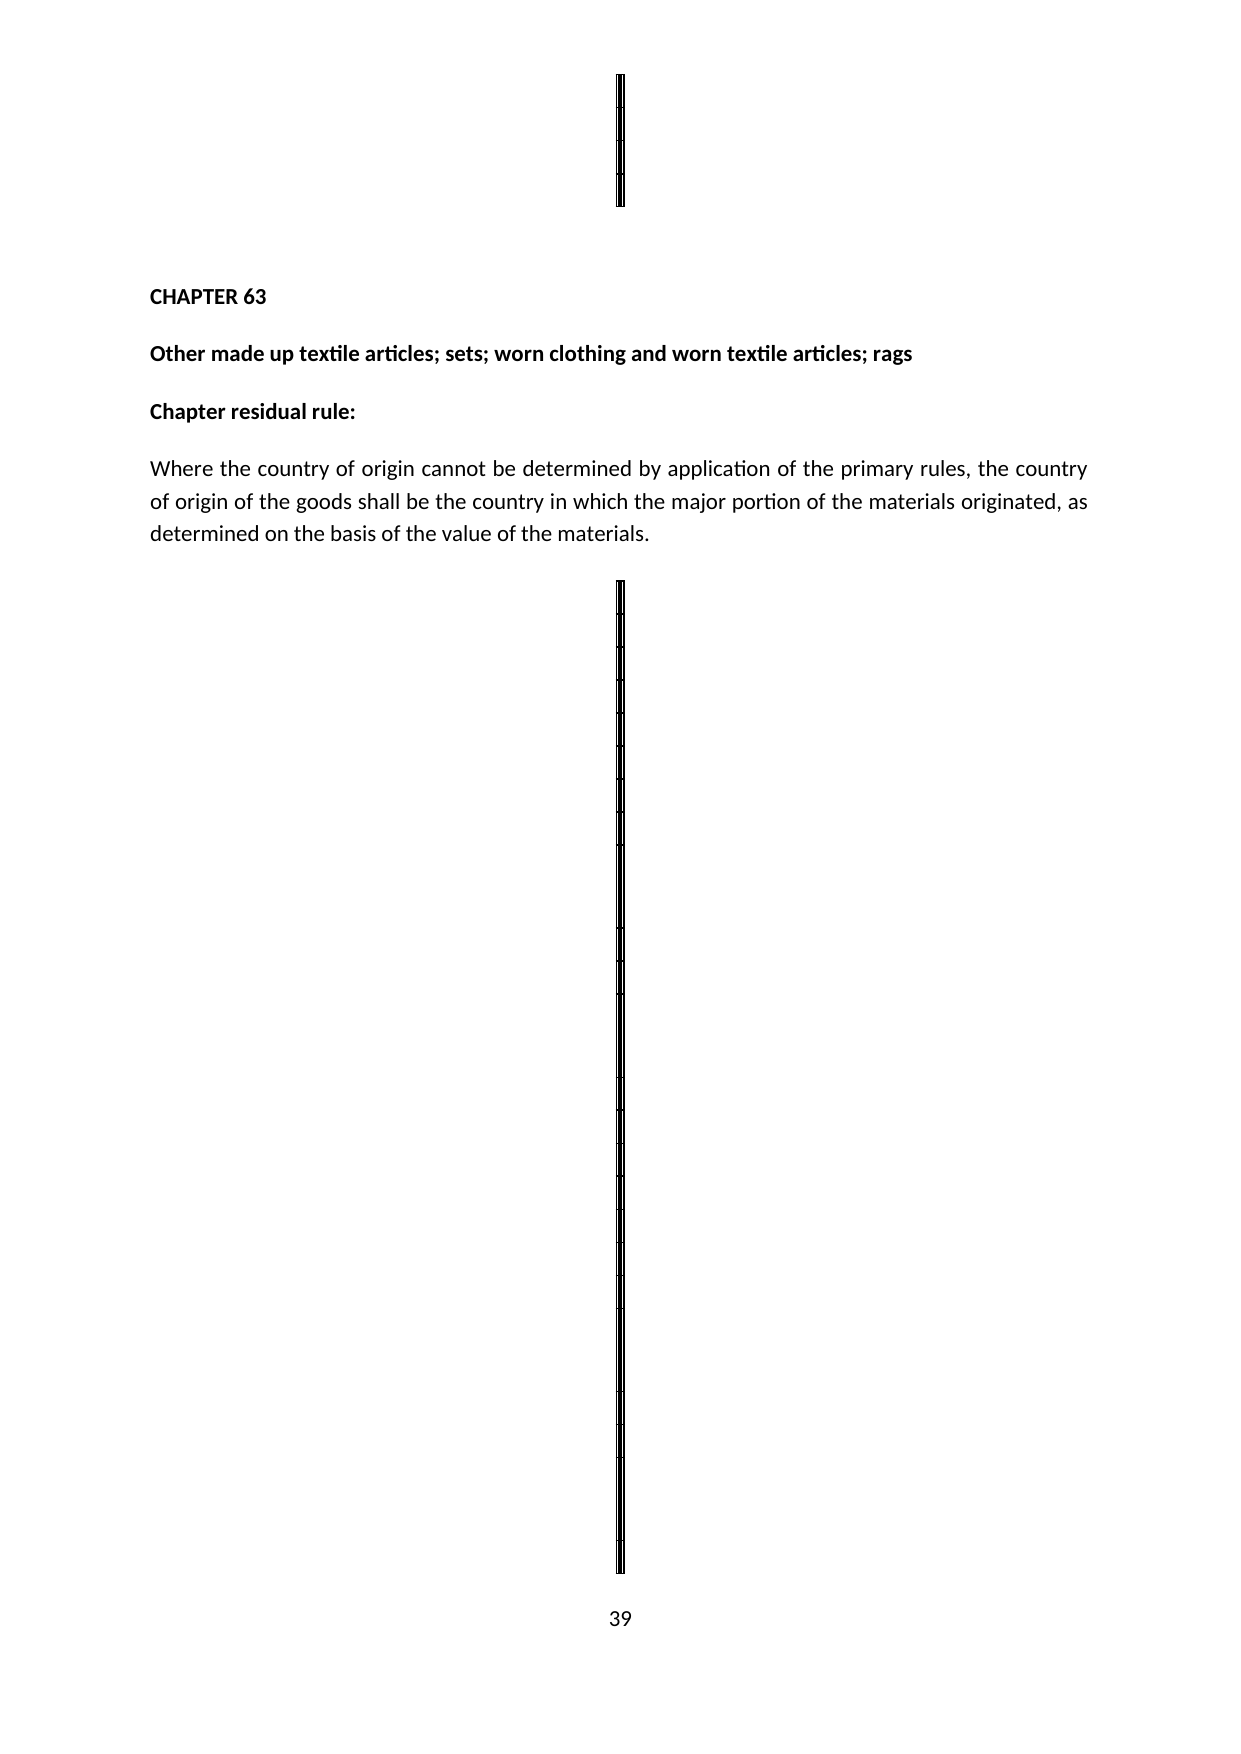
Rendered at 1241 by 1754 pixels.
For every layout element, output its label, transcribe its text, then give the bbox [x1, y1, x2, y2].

title Chapter residual rule: [150, 393, 1090, 425]
title Other made up textile articles; sets; worn clothing and worn textile articles; rags [150, 335, 1090, 368]
title CHAPTER 63 [150, 278, 1090, 310]
text Where the country of origin cannot be determined by application of the primary rules, the country of origin of the goods shall be the country in which the major portion of the materials originated, as determined on the basis of the value of the materials. [150, 450, 1090, 548]
